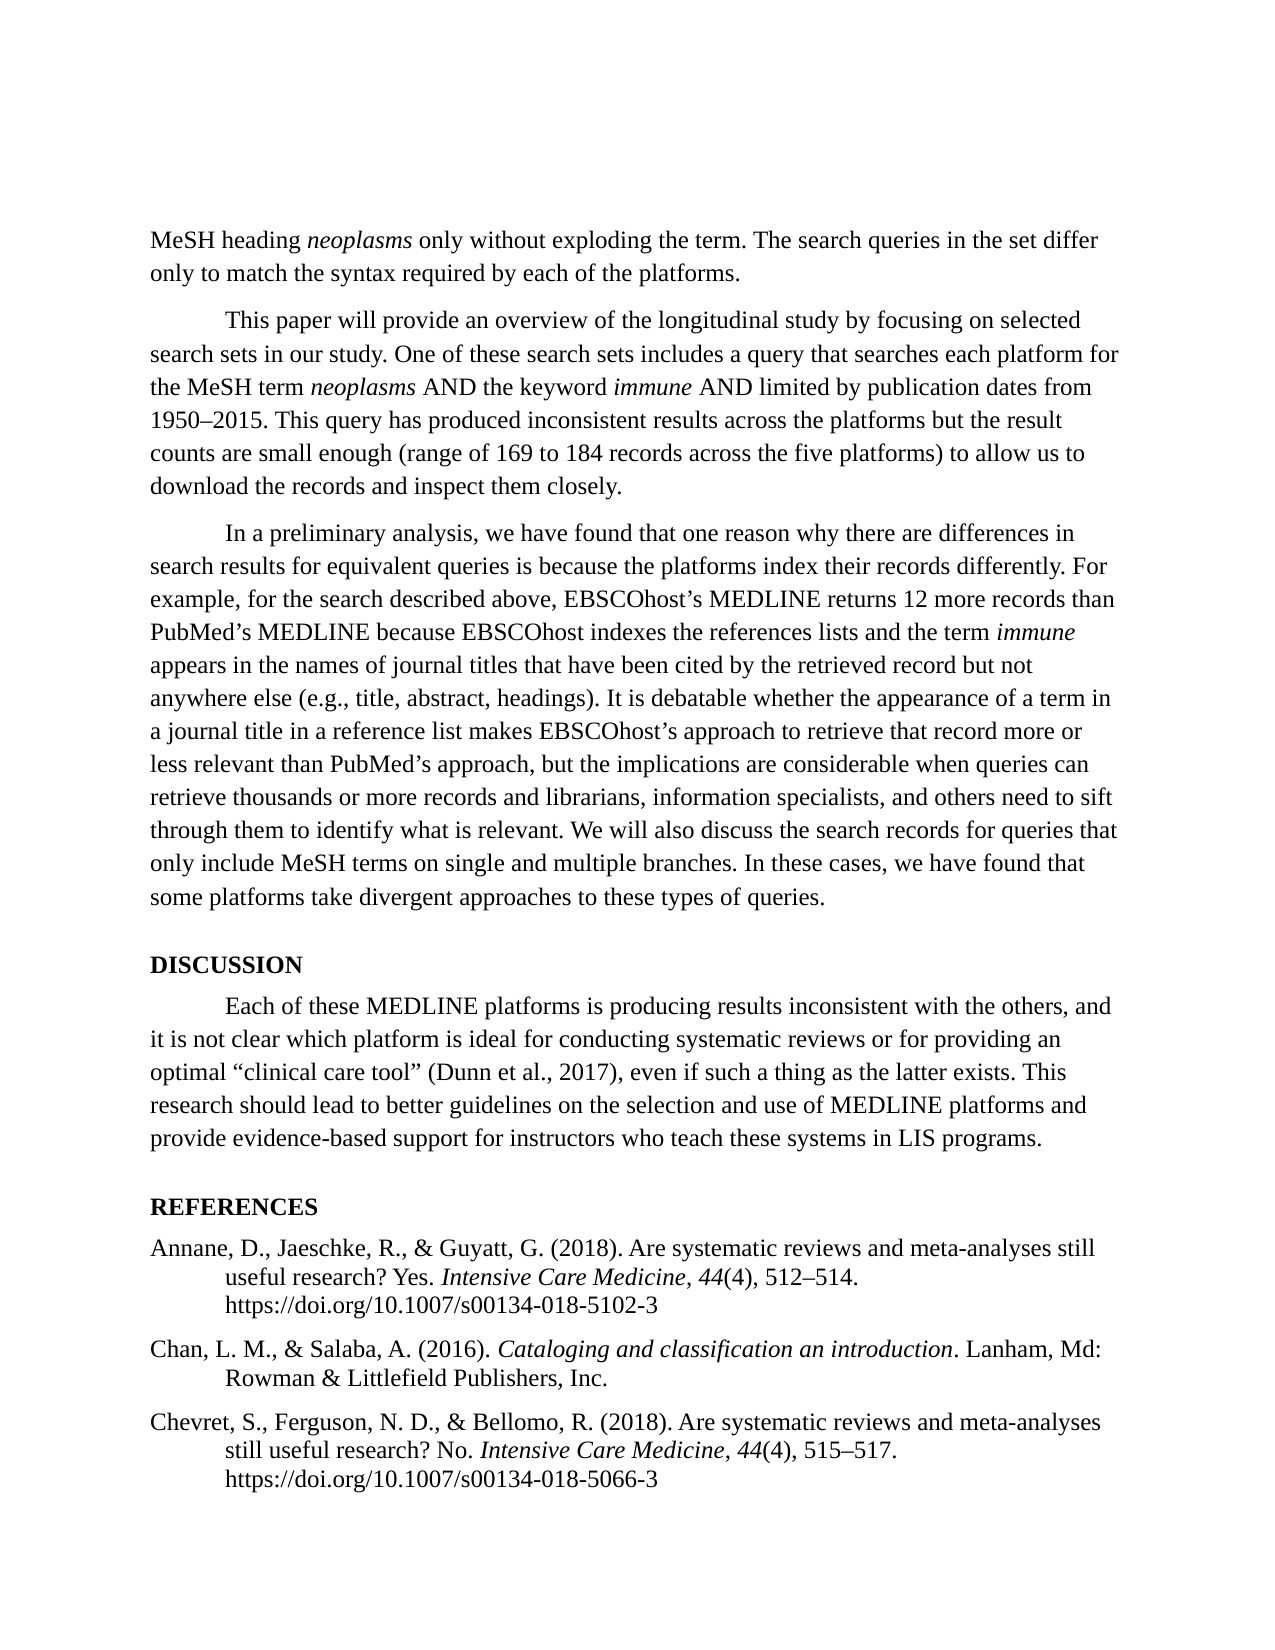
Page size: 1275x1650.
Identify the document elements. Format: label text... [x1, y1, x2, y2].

text This paper will provide an overview of the longitudinal study by focusing on selected search sets in our study. One of these search sets includes a query that searches each platform for the MeSH term neoplasms AND the keyword immune AND limited by publication dates from 1950–2015. This query has produced inconsistent results across the platforms but the result counts are small enough (range of 169 to 184 records across the five platforms) to allow us to download the records and inspect them closely. [150, 306, 1125, 499]
text Chan, L. M., & Salaba, A. (2016). Cataloging and classification an introduction. Lanham, Md: Rowman & Littlefield Publishers, Inc. [150, 1334, 1125, 1392]
text Chevret, S., Ferguson, N. D., & Bellomo, R. (2018). Are systematic reviews and meta-analyses still useful research? No. Intensive Care Medicine, 44(4), 515–517. https://doi.org/10.1007/s00134-018-5066-3 [150, 1407, 1125, 1493]
text In a preliminary analysis, we have found that one reason why there are differences in search results for equivalent queries is because the platforms index their records differently. For example, for the search described above, EBSCOhost’s MEDLINE returns 12 more records than PubMed’s MEDLINE because EBSCOhost indexes the references lists and the term immune appears in the names of journal titles that have been cited by the retrieved record but not anywhere else (e.g., title, abstract, headings). It is debatable whether the appearance of a term in a journal title in a reference list makes EBSCOhost’s approach to retrieve that record more or less relevant than PubMed’s approach, but the implications are considerable when queries can retrieve thousands or more records and librarians, information specialists, and others need to sift through them to identify what is relevant. We will also discuss the search records for queries that only include MeSH terms on single and multiple branches. In these cases, we have found that some platforms take divergent approaches to these types of queries. [150, 518, 1125, 910]
subtitle REFERENCES [150, 1192, 1125, 1221]
subtitle DISCUSSION [150, 950, 1125, 979]
text MeSH heading neoplasms only without exploding the term. The search queries in the set differ only to match the syntax required by each of the platforms. [150, 225, 1125, 287]
text Each of these MEDLINE platforms is producing results inconsistent with the others, and it is not clear which platform is ideal for conducting systematic reviews or for providing an optimal “clinical care tool” (Dunn et al., 2017), even if such a thing as the latter exists. This research should lead to better guidelines on the selection and use of MEDLINE platforms and provide evidence-based support for instructors who teach these systems in LIS programs. [150, 991, 1125, 1152]
text Annane, D., Jaeschke, R., & Guyatt, G. (2018). Are systematic reviews and meta-analyses still useful research? Yes. Intensive Care Medicine, 44(4), 512–514. https://doi.org/10.1007/s00134-018-5102-3 [150, 1233, 1125, 1319]
